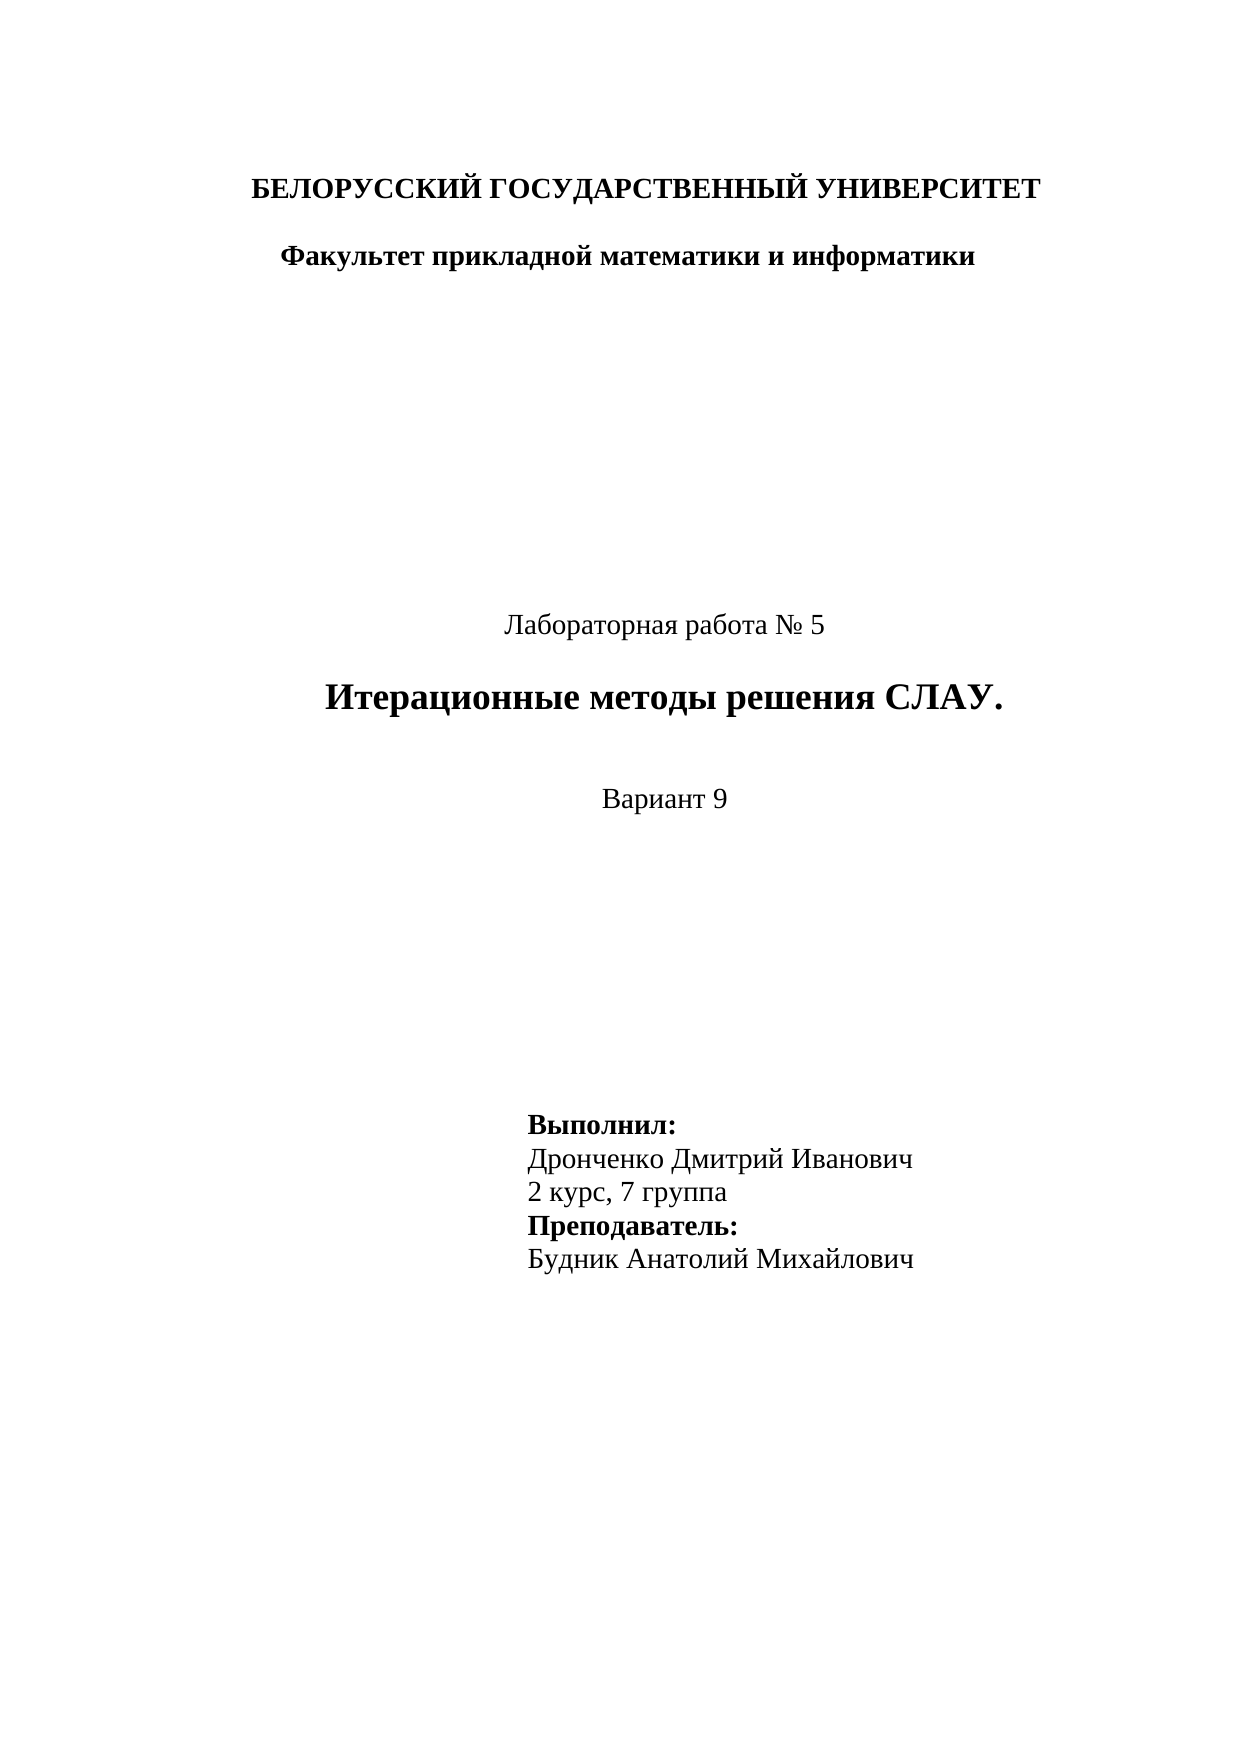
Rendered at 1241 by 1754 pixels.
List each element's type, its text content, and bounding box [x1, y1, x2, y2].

text Преподаватель: [177, 1208, 1152, 1241]
text БЕЛОРУССКИЙ ГОСУДАРСТВЕННЫЙ УНИВЕРСИТЕТ [177, 171, 1152, 205]
text 2 курс, 7 группа [177, 1174, 1152, 1208]
text Дронченко Дмитрий Иванович [177, 1141, 1152, 1174]
text Факультет прикладной математики и информатики [251, 238, 1152, 272]
text Лабораторная работа № 5 [177, 607, 1152, 641]
text Итерационные методы решения СЛАУ. [177, 674, 1152, 717]
text Будник Анатолий Михайлович [177, 1241, 1152, 1275]
text Вариант 9 [177, 781, 1152, 815]
text Выполнил: [177, 1107, 1152, 1141]
